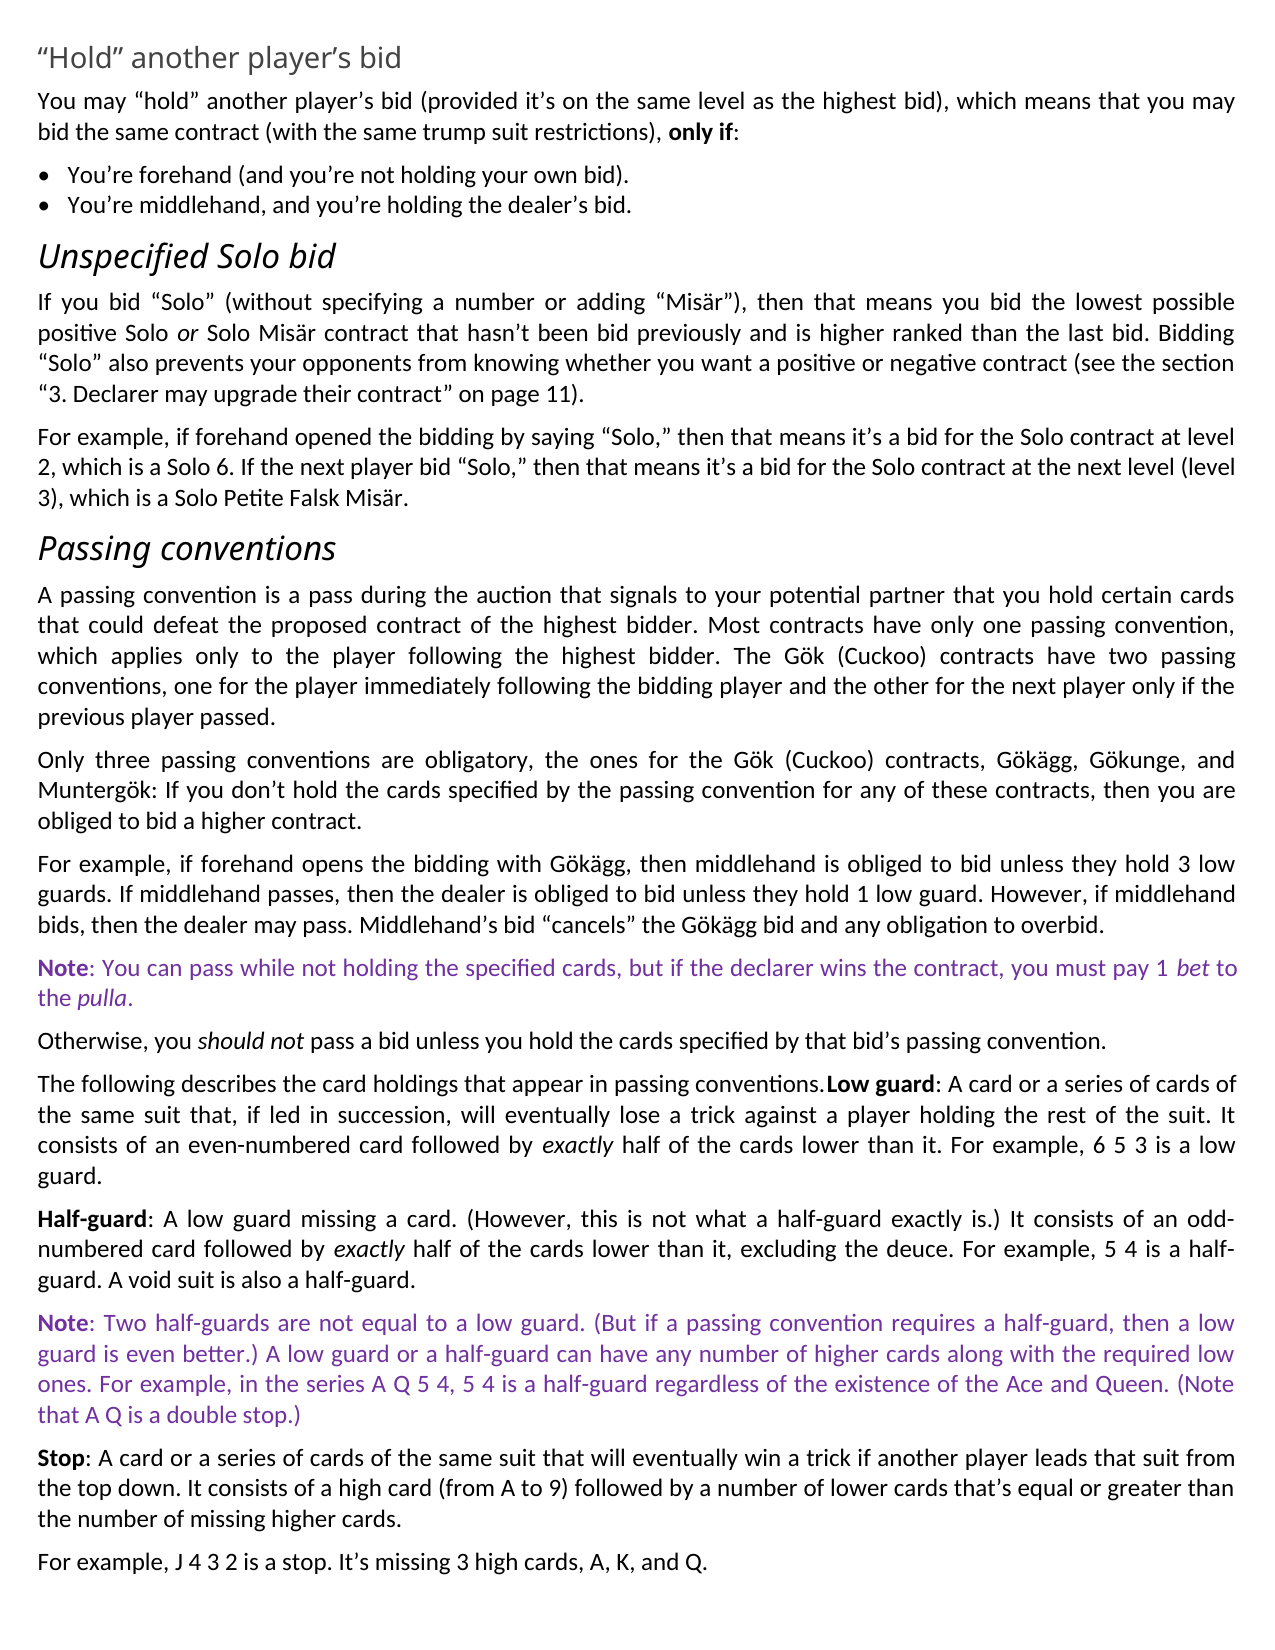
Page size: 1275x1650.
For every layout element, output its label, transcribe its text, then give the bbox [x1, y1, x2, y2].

text Note: Two half-guards are not equal to a low guard. (But if a passing convention requires a half-guard, then a low guard is even better.) A low guard or a half-guard can have any number of higher cards along with the required low ones. For example, in the series A Q 5 4, 5 4 is a half-guard regardless of the existence of the Ace and Queen. (Note that A Q is a double stop.) [37, 1307, 1237, 1429]
text If you bid “Solo” (without specifying a number or adding “Misär”), then that means you bid the lowest possible positive Solo or Solo Misär contract that hasn’t been bid previously and is higher ranked than the last bid. Bidding “Solo” also prevents your opponents from knowing whether you want a positive or negative contract (see the section “3. Declarer may upgrade their contract” on page 10). [37, 286, 1237, 408]
list You’re middlehand, and you’re holding the dealer’s bid. [37, 189, 1237, 220]
text A passing convention is a pass during the auction that signals to your potential partner that you hold certain cards that could defeat the proposed contract of the highest bidder. Most contracts have only one passing convention, which applies only to the player following the highest bidder. The Gök (Cuckoo) contracts have two passing conventions, one for the player immediately following the bidding player and the other for the next player only if the previous player passed. [37, 579, 1237, 731]
text For example, J 4 3 2 is a stop. It’s missing 3 high cards, A, K, and Q. [37, 1546, 1237, 1576]
text You may “hold” another player’s bid (provided it’s on the same level as the highest bid), which means that you may bid the same contract (with the same trump suit restrictions), only if: [37, 86, 1237, 147]
text Otherwise, you should not pass a bid unless you hold the cards specified by that bid’s passing convention. [37, 1026, 1237, 1056]
text Stop: A card or a series of cards of the same suit that will eventually win a trick if another player leads that suit from the top down. It consists of a high card (from A to 9) followed by a number of lower cards that’s equal or greater than the number of missing higher cards. [37, 1442, 1237, 1533]
list You’re forehand (and you’re not holding your own bid). [37, 159, 1237, 189]
subtitle Passing conventions [37, 525, 1237, 570]
text Half-guard: A low guard missing a card. (However, this is not what a half-guard exactly is.) It consists of an odd-numbered card followed by exactly half of the cards lower than it, excluding the deuce. For example, 5 4 is a half-guard. A void suit is also a half-guard. [37, 1203, 1237, 1295]
text Only three passing conventions are obligatory, the ones for the Gök (Cuckoo) contracts, Gökägg, Gökunge, and Muntergök: If you don’t hold the cards specified by the passing convention for any of these contracts, then you are obliged to bid a higher contract. [37, 744, 1237, 835]
text For example, if forehand opened the bidding by saying “Solo,” then that means it’s a bid for the Solo contract at level 2, which is a Solo 6. If the next player bid “Solo,” then that means it’s a bid for the Solo contract at the next level (level 3), which is a Solo Petite Falsk Misär. [37, 421, 1237, 512]
text For example, if forehand opens the bidding with Gökägg, then middlehand is obliged to bid unless they hold 3 low guards. If middlehand passes, then the dealer is obliged to bid unless they hold 1 low guard. However, if middlehand bids, then the dealer may pass. Middlehand’s bid “cancels” the Gökägg bid and any obligation to overbid. [37, 848, 1237, 939]
text Note: You can pass while not holding the specified cards, but if the declarer wins the contract, you must pay 1 bet to the pulla. [37, 952, 1237, 1013]
subtitle “Hold” another player’s bid [37, 37, 1237, 77]
subtitle Unspecified Solo bid [37, 233, 1237, 278]
